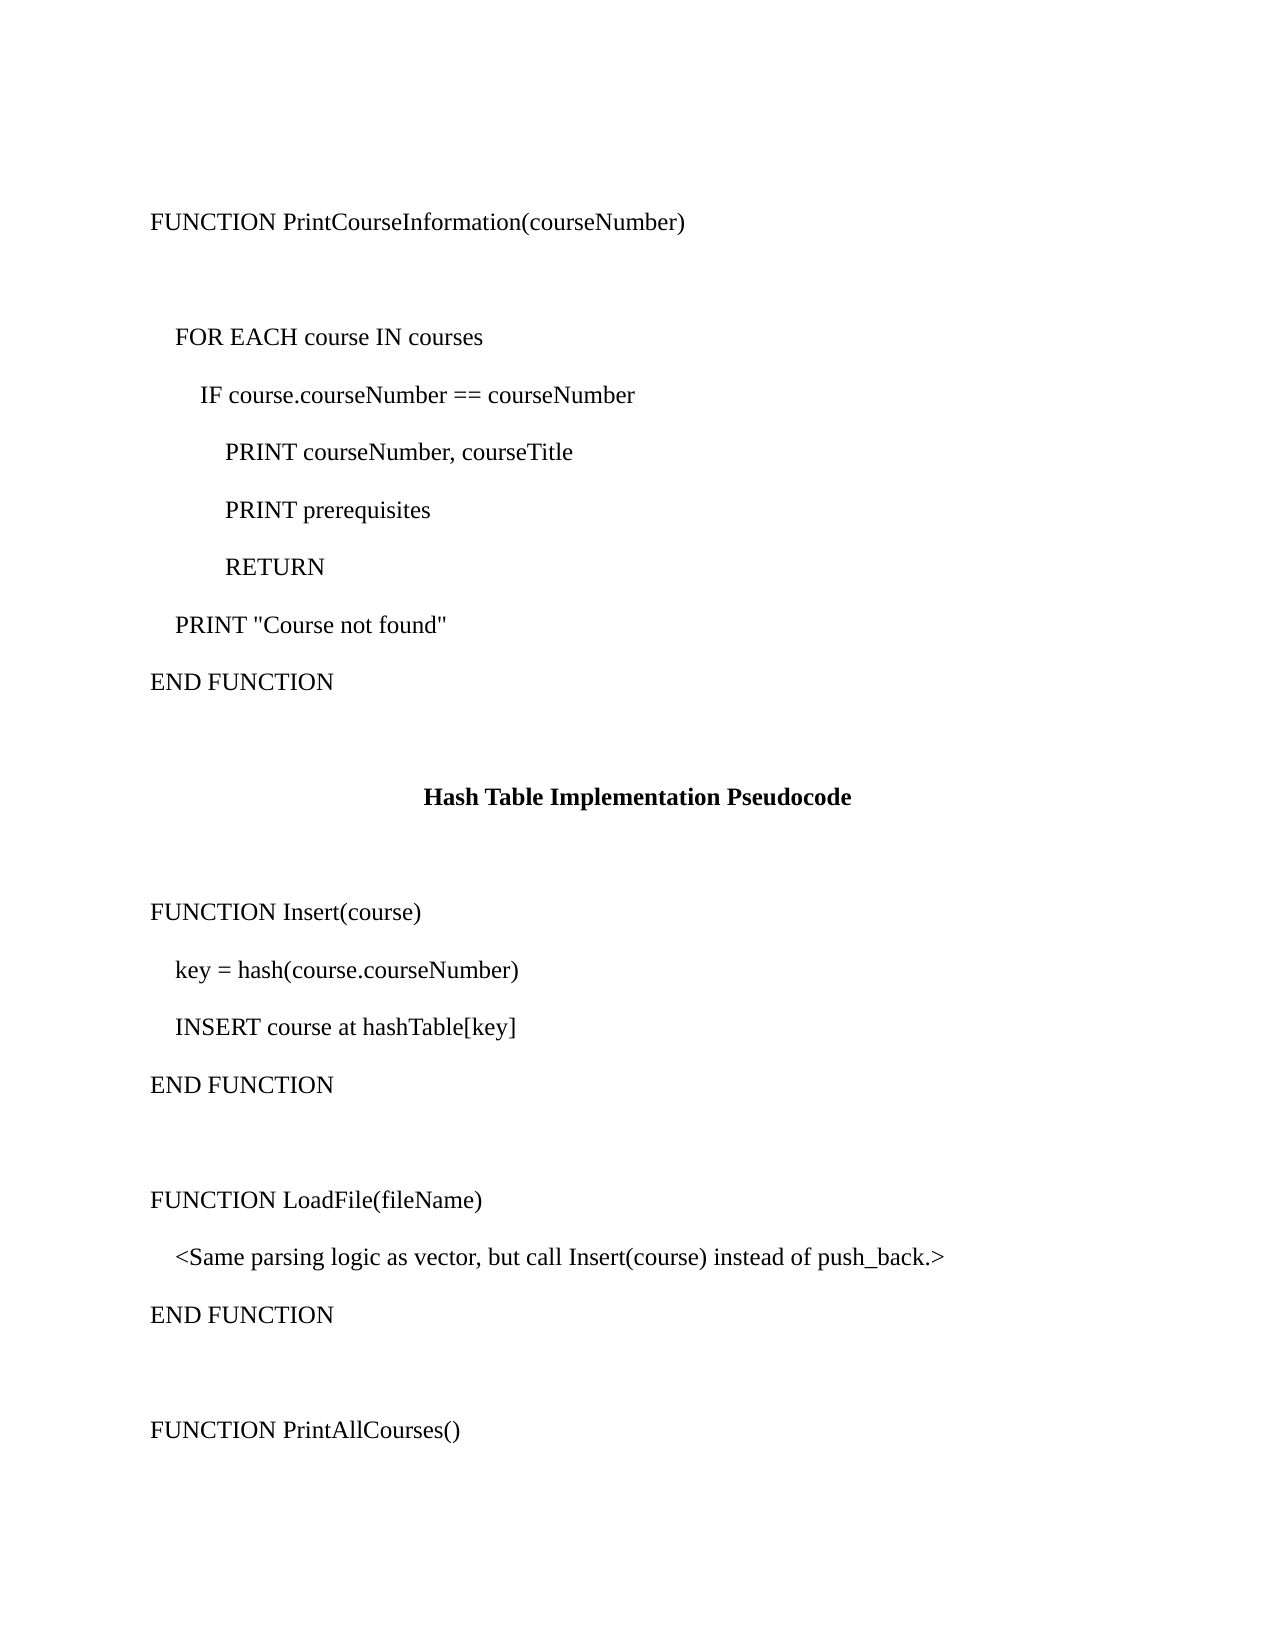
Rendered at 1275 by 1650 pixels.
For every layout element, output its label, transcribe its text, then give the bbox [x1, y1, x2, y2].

text PRINT courseNumber, courseTitle [150, 437, 1125, 466]
text FUNCTION PrintAllCourses() [150, 1415, 1125, 1444]
text END FUNCTION [150, 1300, 1125, 1329]
text FUNCTION LoadFile(fileName) [150, 1185, 1125, 1214]
text PRINT "Course not found" [150, 610, 1125, 639]
text FUNCTION Insert(course) [150, 897, 1125, 926]
text RETURN [150, 552, 1125, 581]
text key = hash(course.courseNumber) [150, 955, 1125, 984]
text <Same parsing logic as vector, but call Insert(course) instead of push_back.> [150, 1242, 1125, 1271]
text FUNCTION PrintCourseInformation(courseNumber) [150, 207, 1125, 236]
text END FUNCTION [150, 1070, 1125, 1099]
text FOR EACH course IN courses [150, 322, 1125, 351]
text END FUNCTION [150, 667, 1125, 696]
text IF course.courseNumber == courseNumber [150, 380, 1125, 409]
text PRINT prerequisites [150, 495, 1125, 524]
text Hash Table Implementation Pseudocode [150, 782, 1125, 811]
text INSERT course at hashTable[key] [150, 1012, 1125, 1041]
